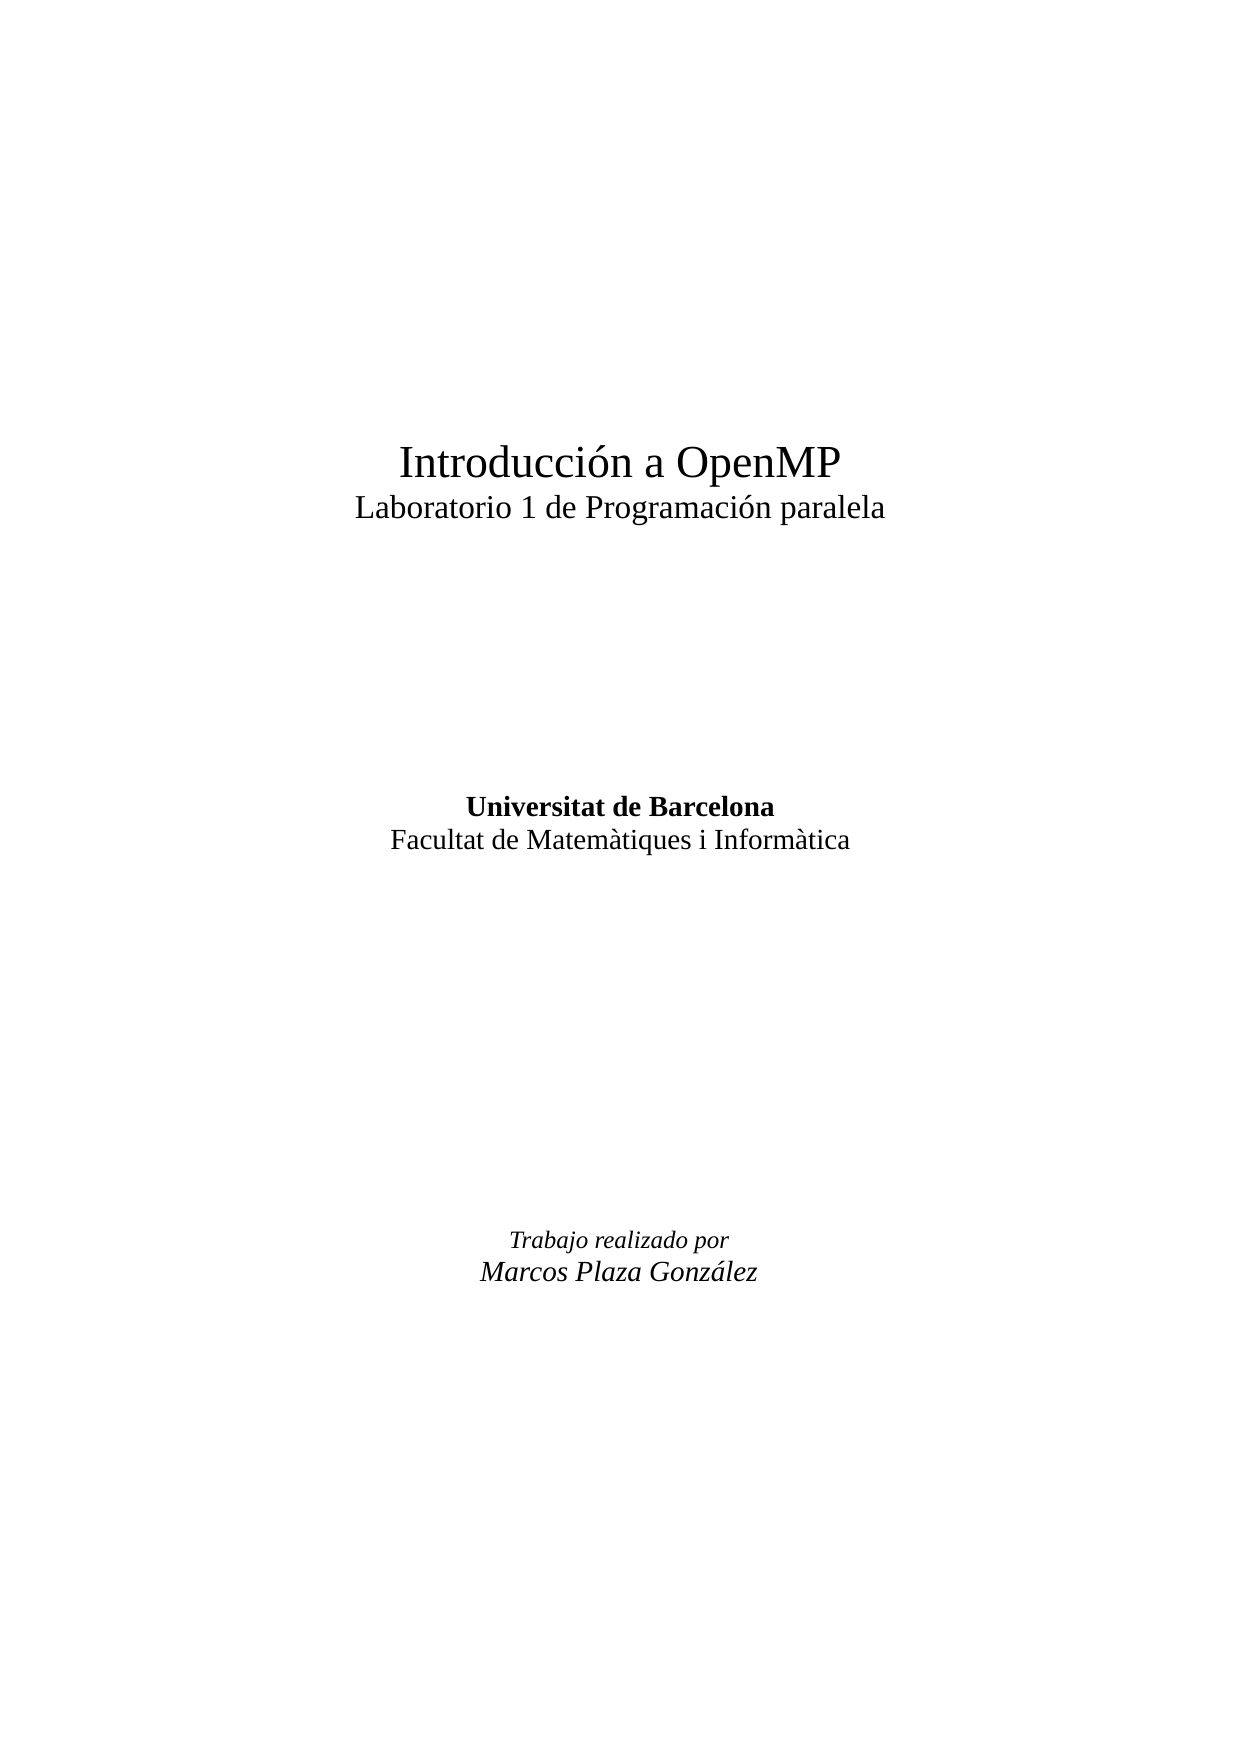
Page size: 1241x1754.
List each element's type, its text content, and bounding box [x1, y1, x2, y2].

text Trabajo realizado por [118, 1225, 1122, 1254]
text Laboratorio 1 de Programación paralela [118, 487, 1122, 525]
text Marcos Plaza González [118, 1254, 1122, 1287]
text Universitat de Barcelona [118, 789, 1122, 822]
text Introducción a OpenMP [118, 434, 1122, 487]
text Facultat de Matemàtiques i Informàtica [118, 822, 1122, 856]
